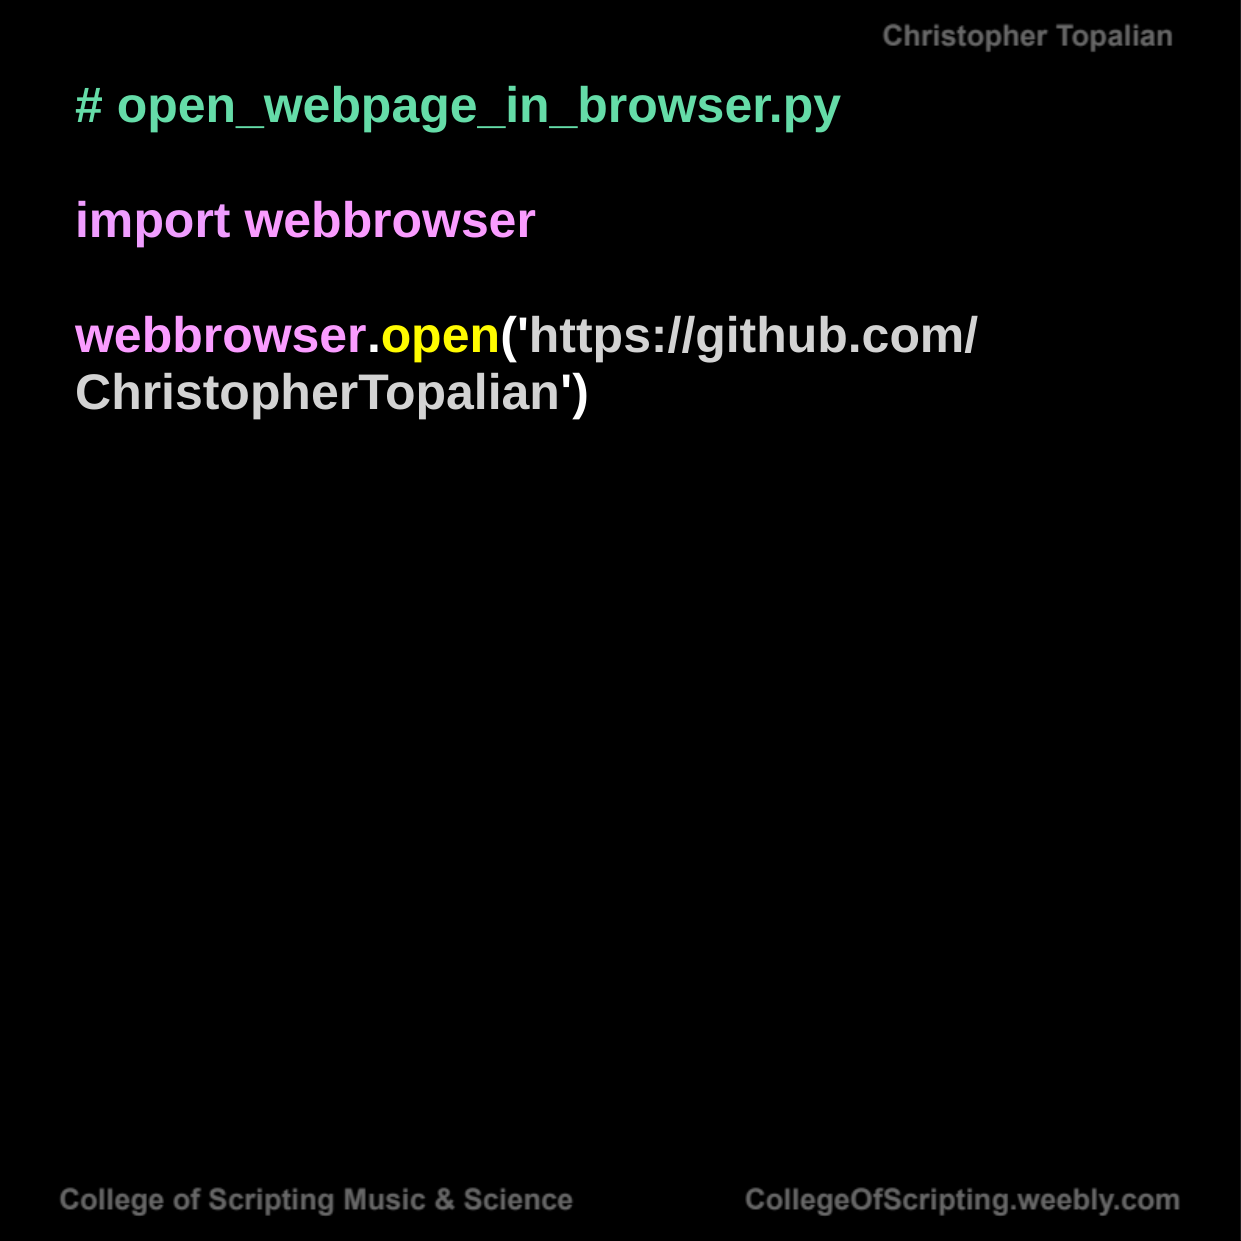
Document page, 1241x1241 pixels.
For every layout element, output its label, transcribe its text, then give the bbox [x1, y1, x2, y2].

text webbrowser.open('https://github.com/ChristopherTopalian') [75, 305, 1166, 420]
text # open_webpage_in_browser.py [75, 75, 1166, 132]
text import webbrowser [75, 190, 1166, 247]
